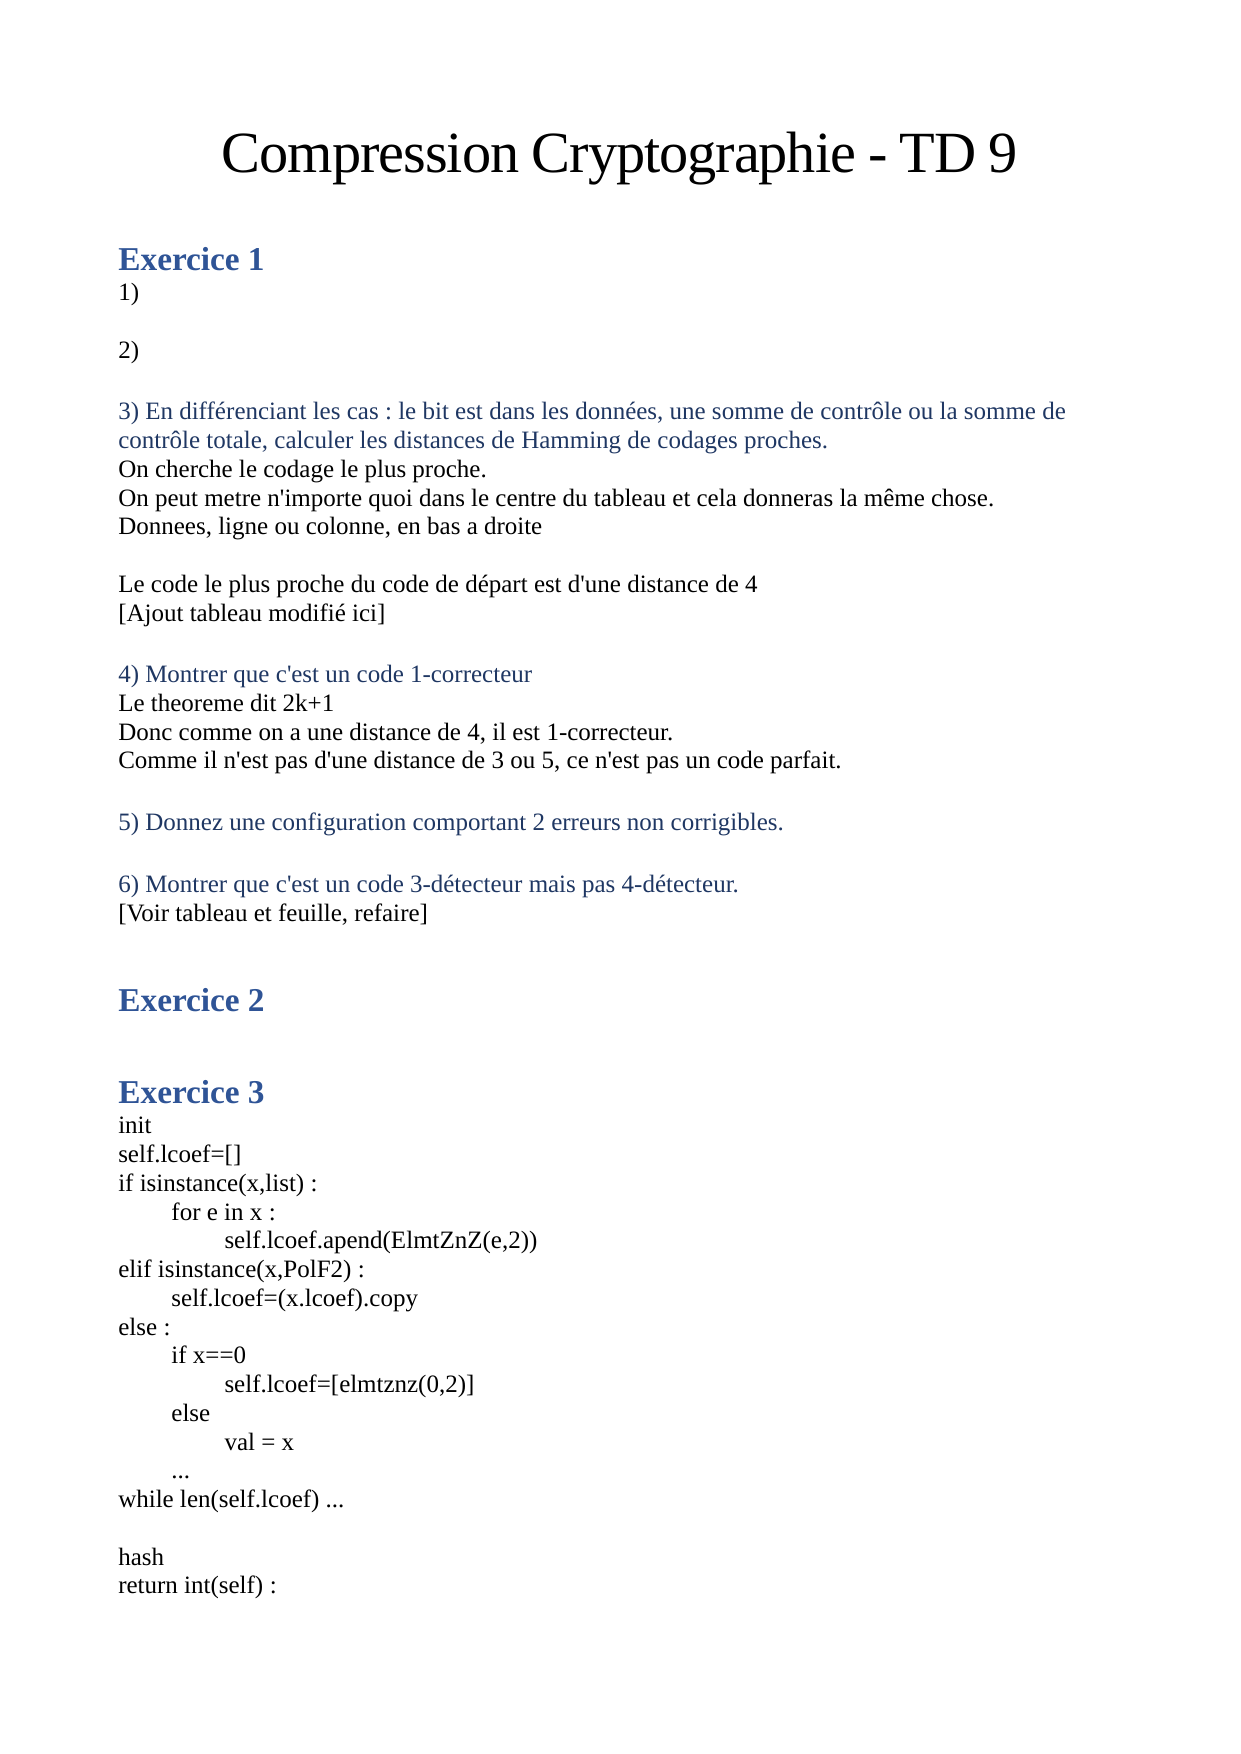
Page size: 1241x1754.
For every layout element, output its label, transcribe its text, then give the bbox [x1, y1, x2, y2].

text else [118, 1398, 1122, 1427]
text Donnees, ligne ou colonne, en bas a droite [118, 511, 1122, 540]
text else : [118, 1312, 1122, 1341]
text hash [118, 1542, 1122, 1571]
text if isinstance(x,list) : [118, 1168, 1122, 1197]
text elif isinstance(x,PolF2) : [118, 1254, 1122, 1283]
text 1) [118, 277, 1122, 306]
text Le code le plus proche du code de départ est d'une distance de 4 [118, 569, 1122, 598]
text if x==0 [118, 1341, 1122, 1369]
title Compression Cryptographie - TD 9 [118, 118, 1122, 185]
subtitle Exercice 1 [118, 239, 1122, 277]
text ... [118, 1456, 1122, 1484]
text self.lcoef=(x.lcoef).copy [118, 1283, 1122, 1312]
text [Ajout tableau modifié ici] [118, 598, 1122, 626]
subtitle 6) Montrer que c'est un code 3-détecteur mais pas 4-détecteur. [118, 869, 1122, 898]
subtitle 5) Donnez une configuration comportant 2 erreurs non corrigibles. [118, 807, 1122, 836]
text self.lcoef=[elmtznz(0,2)] [118, 1369, 1122, 1398]
subtitle Exercice 3 [118, 1072, 1122, 1111]
text Donc comme on a une distance de 4, il est 1-correcteur. [118, 717, 1122, 746]
text On peut metre n'importe quoi dans le centre du tableau et cela donneras la même chose. [118, 483, 1122, 511]
subtitle 4) Montrer que c'est un code 1-correcteur [118, 659, 1122, 688]
text for e in x : [118, 1197, 1122, 1226]
text On cherche le codage le plus proche. [118, 454, 1122, 483]
text [Voir tableau et feuille, refaire] [118, 898, 1122, 926]
text return int(self) : [118, 1571, 1122, 1599]
text init [118, 1111, 1122, 1139]
subtitle 3) En différenciant les cas : le bit est dans les données, une somme de contrôle ou la somme de contrôle totale, calculer les distances de Hamming de codages proches. [118, 396, 1122, 454]
text self.lcoef=[] [118, 1139, 1122, 1168]
text Comme il n'est pas d'une distance de 3 ou 5, ce n'est pas un code parfait. [118, 746, 1122, 774]
text val = x [118, 1427, 1122, 1456]
text while len(self.lcoef) ... [118, 1484, 1122, 1513]
subtitle Exercice 2 [118, 980, 1122, 1018]
text self.lcoef.apend(ElmtZnZ(e,2)) [118, 1226, 1122, 1254]
text Le theoreme dit 2k+1 [118, 688, 1122, 717]
text 2) [118, 335, 1122, 363]
